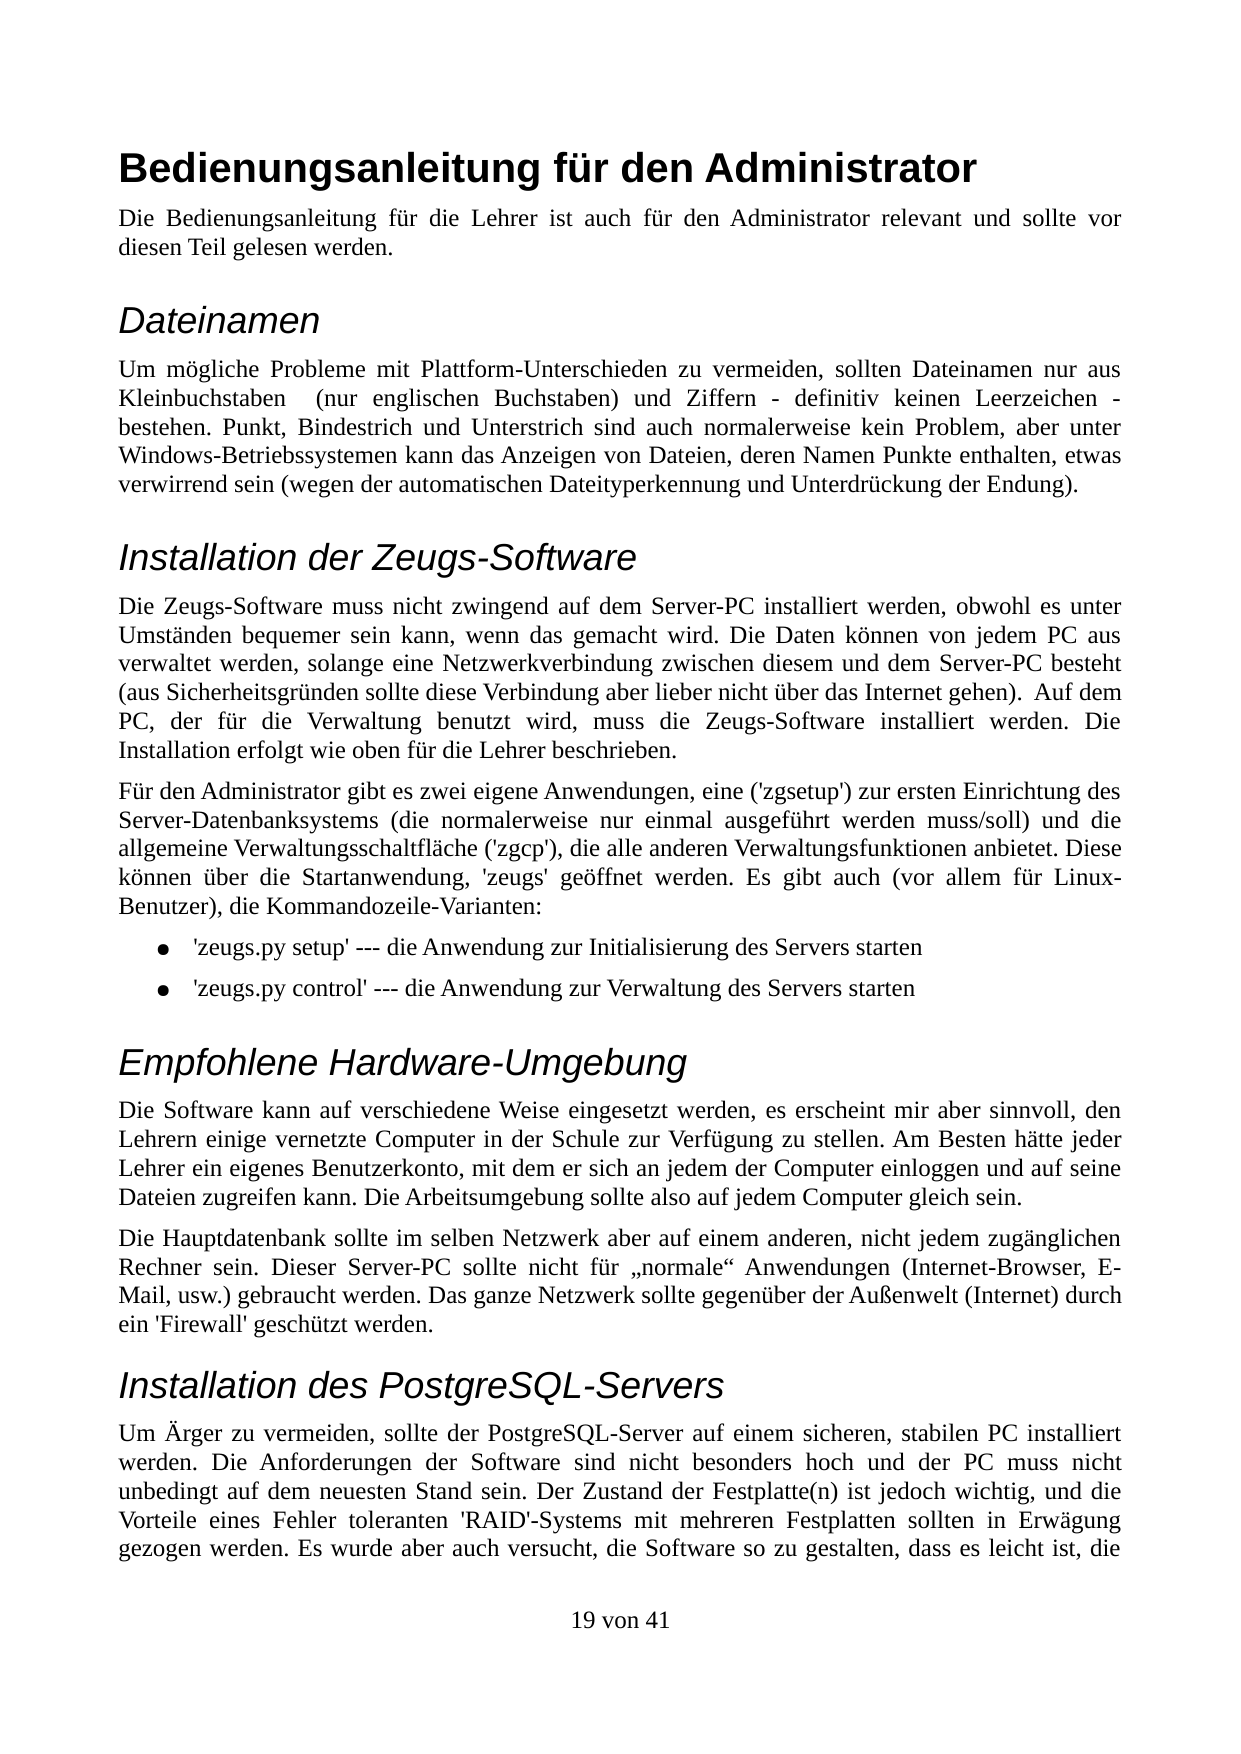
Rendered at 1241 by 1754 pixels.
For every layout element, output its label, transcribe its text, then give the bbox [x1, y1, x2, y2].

list 'zeugs.py control' --- die Anwendung zur Verwaltung des Servers starten [156, 973, 1122, 1002]
text Für den Administrator gibt es zwei eigene Anwendungen, eine ('zgsetup') zur ersten Einrichtung des Server-Datenbanksystems (die normalerweise nur einmal ausgeführt werden muss/soll) und die allgemeine Verwaltungsschaltfläche ('zgcp'), die alle anderen Verwaltungsfunktionen anbietet. Diese können über die Startanwendung, 'zeugs' geöffnet werden. Es gibt auch (vor allem für Linux-Benutzer), die Kommandozeile-Varianten: [118, 776, 1122, 920]
text Um Ärger zu vermeiden, sollte der PostgreSQL-Server auf einem sicheren, stabilen PC installiert werden. Die Anforderungen der Software sind nicht besonders hoch und der PC muss nicht unbedingt auf dem neuesten Stand sein. Der Zustand der Festplatte(n) ist jedoch wichtig, und die Vorteile eines Fehler toleranten 'RAID'-Systems mit mehreren Festplatten sollten in Erwägung gezogen werden. Es wurde aber auch versucht, die Software so zu gestalten, dass es leicht ist, die [118, 1418, 1122, 1562]
subtitle Dateinamen [118, 298, 1122, 342]
subtitle Bedienungsanleitung für den Administrator [118, 143, 1122, 191]
subtitle Installation der Zeugs-Software [118, 535, 1122, 578]
text Die Zeugs-Software muss nicht zwingend auf dem Server-PC installiert werden, obwohl es unter Umständen bequemer sein kann, wenn das gemacht wird. Die Daten können von jedem PC aus verwaltet werden, solange eine Netzwerkverbindung zwischen diesem und dem Server-PC besteht (aus Sicherheitsgründen sollte diese Verbindung aber lieber nicht über das Internet gehen). Auf dem PC, der für die Verwaltung benutzt wird, muss die Zeugs-Software installiert werden. Die Installation erfolgt wie oben für die Lehrer beschrieben. [118, 591, 1122, 763]
list 'zeugs.py setup' --- die Anwendung zur Initialisierung des Servers starten [156, 932, 1122, 961]
text Die Bedienungsanleitung für die Lehrer ist auch für den Administrator relevant und sollte vor diesen Teil gelesen werden. [118, 203, 1122, 261]
text Die Hauptdatenbank sollte im selben Netzwerk aber auf einem anderen, nicht jedem zugänglichen Rechner sein. Dieser Server-PC sollte nicht für „normale“ Anwendungen (Internet-Browser, E-Mail, usw.) gebraucht werden. Das ganze Netzwerk sollte gegenüber der Außenwelt (Internet) durch ein 'Firewall' geschützt werden. [118, 1223, 1122, 1338]
text Die Software kann auf verschiedene Weise eingesetzt werden, es erscheint mir aber sinnvoll, den Lehrern einige vernetzte Computer in der Schule zur Verfügung zu stellen. Am Besten hätte jeder Lehrer ein eigenes Benutzerkonto, mit dem er sich an jedem der Computer einloggen und auf seine Dateien zugreifen kann. Die Arbeitsumgebung sollte also auf jedem Computer gleich sein. [118, 1095, 1122, 1210]
subtitle Empfohlene Hardware-Umgebung [118, 1040, 1122, 1083]
subtitle Installation des PostgreSQL-Servers [118, 1363, 1122, 1406]
text Um mögliche Probleme mit Plattform-Unterschieden zu vermeiden, sollten Dateinamen nur aus Kleinbuchstaben (nur englischen Buchstaben) und Ziffern - definitiv keinen Leerzeichen - bestehen. Punkt, Bindestrich und Unterstrich sind auch normalerweise kein Problem, aber unter Windows-Betriebssystemen kann das Anzeigen von Dateien, deren Namen Punkte enthalten, etwas verwirrend sein (wegen der automatischen Dateityperkennung und Unterdrückung der Endung). [118, 354, 1122, 498]
